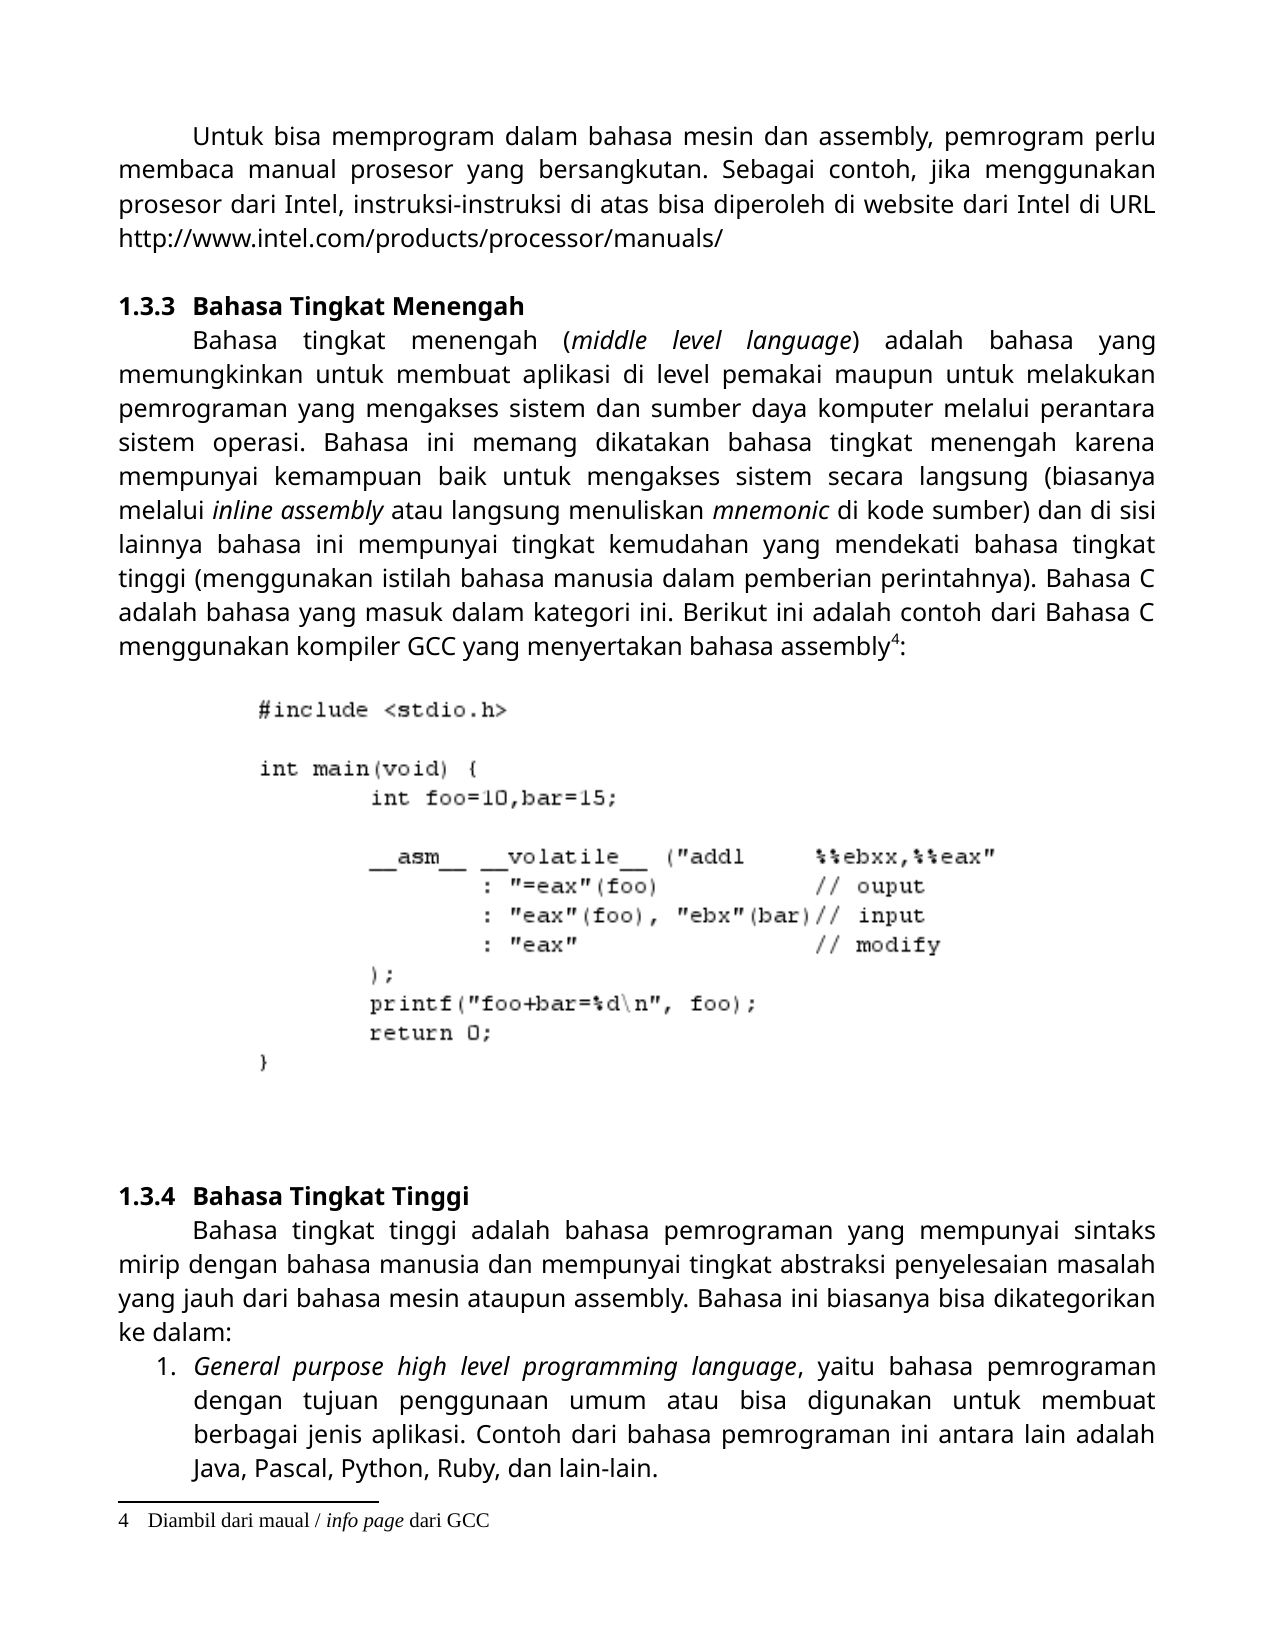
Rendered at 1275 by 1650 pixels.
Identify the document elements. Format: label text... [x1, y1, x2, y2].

text Untuk bisa memprogram dalam bahasa mesin dan assembly, pemrogram perlu membaca manual prosesor yang bersangkutan. Sebagai contoh, jika menggunakan prosesor dari Intel, instruksi-instruksi di atas bisa diperoleh di website dari Intel di URL http://www.intel.com/products/processor/manuals/ [118, 118, 1157, 254]
text Diambil dari maual / info page dari GCC [118, 1508, 1157, 1532]
picture [251, 697, 1024, 1077]
text 1.3.4 Bahasa Tingkat Tinggi [118, 1178, 1157, 1212]
text Bahasa tingkat tinggi adalah bahasa pemrograman yang mempunyai sintaks mirip dengan bahasa manusia dan mempunyai tingkat abstraksi penyelesaian masalah yang jauh dari bahasa mesin ataupun assembly. Bahasa ini biasanya bisa dikategorikan ke dalam: [118, 1212, 1157, 1349]
text 1.3.3 Bahasa Tingkat Menengah [118, 288, 1157, 322]
text Bahasa tingkat menengah (middle level language) adalah bahasa yang memungkinkan untuk membuat aplikasi di level pemakai maupun untuk melakukan pemrograman yang mengakses sistem dan sumber daya komputer melalui perantara sistem operasi. Bahasa ini memang dikatakan bahasa tingkat menengah karena mempunyai kemampuan baik untuk mengakses sistem secara langsung (biasanya melalui inline assembly atau langsung menuliskan mnemonic di kode sumber) dan di sisi lainnya bahasa ini mempunyai tingkat kemudahan yang mendekati bahasa tingkat tinggi (menggunakan istilah bahasa manusia dalam pemberian perintahnya). Bahasa C adalah bahasa yang masuk dalam kategori ini. Berikut ini adalah contoh dari Bahasa C menggunakan kompiler GCC yang menyertakan bahasa assembly: [118, 322, 1157, 663]
list General purpose high level programming language, yaitu bahasa pemrograman dengan tujuan penggunaan umum atau bisa digunakan untuk membuat berbagai jenis aplikasi. Contoh dari bahasa pemrograman ini antara lain adalah Java, Pascal, Python, Ruby, dan lain-lain. [156, 1349, 1157, 1485]
